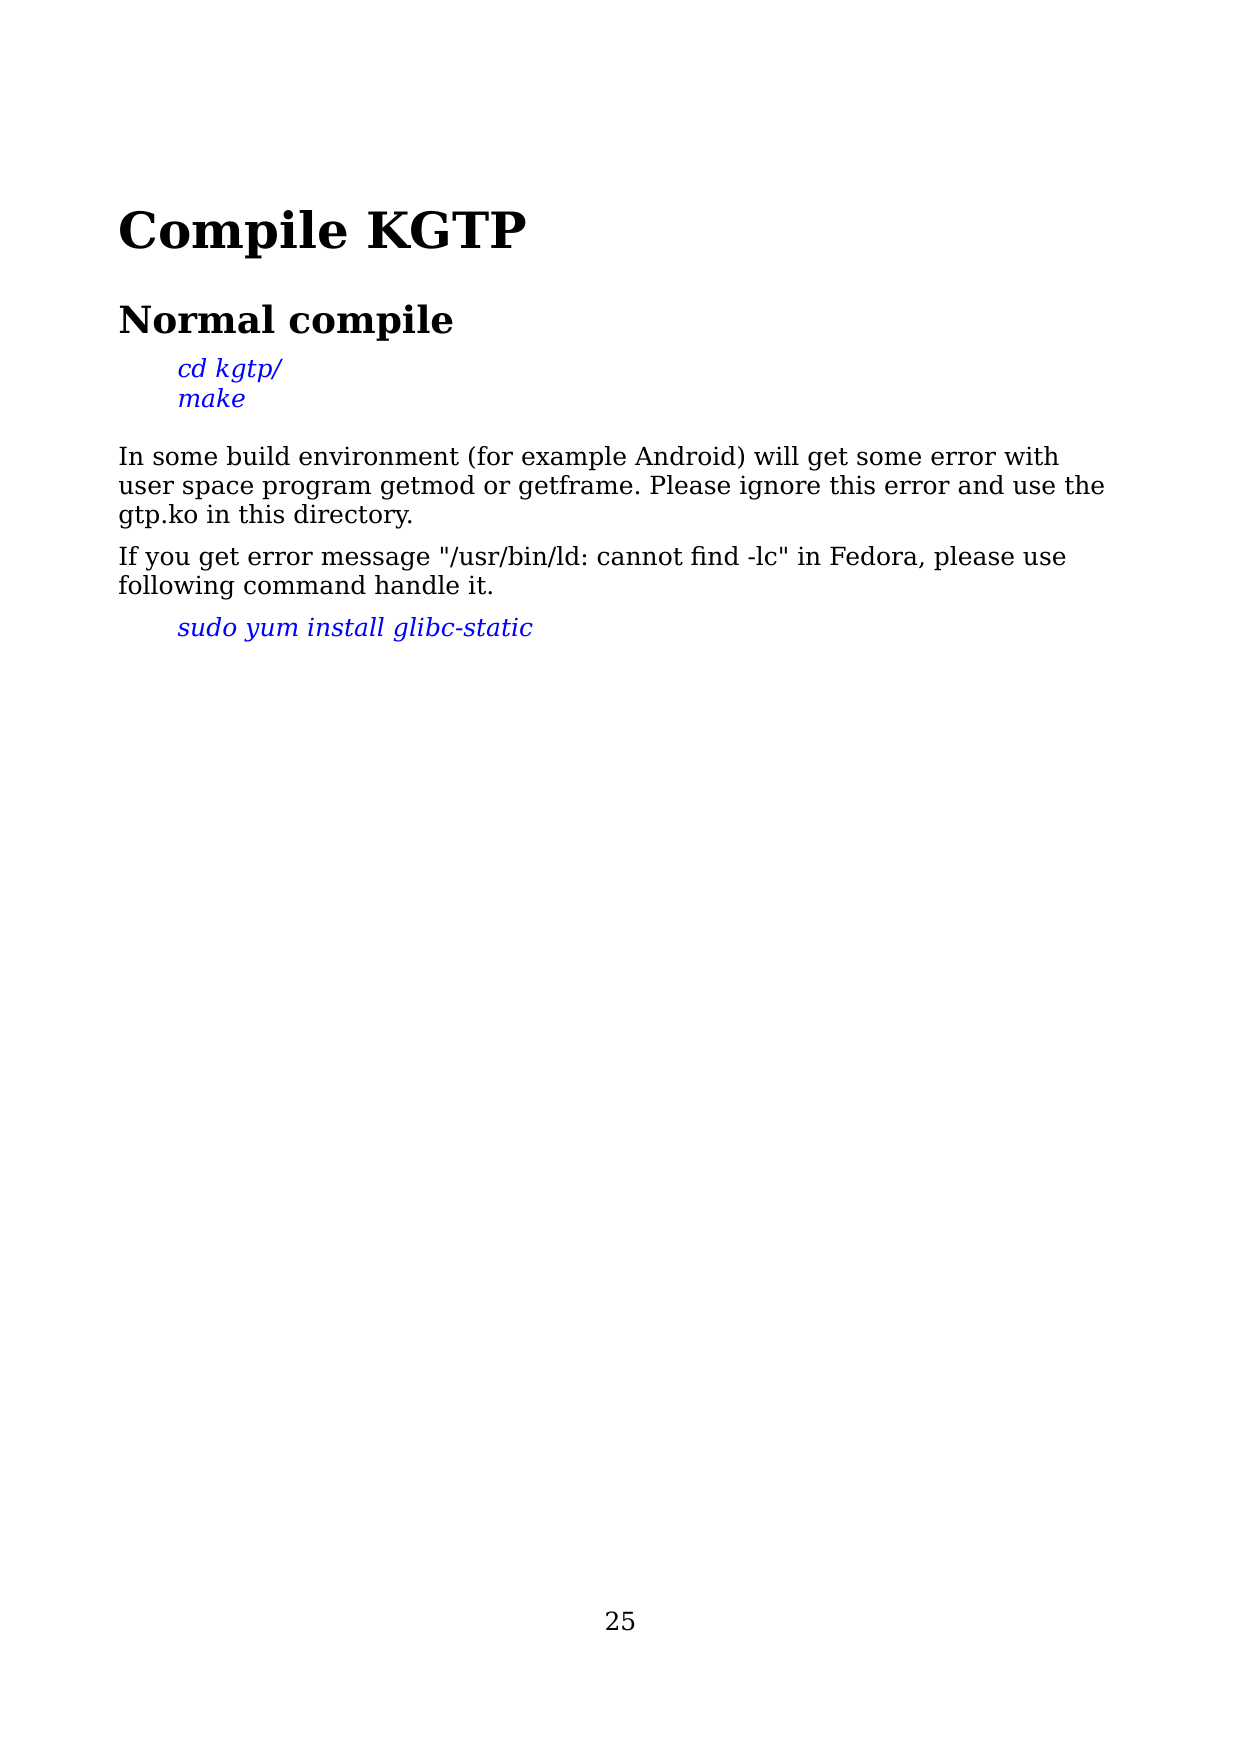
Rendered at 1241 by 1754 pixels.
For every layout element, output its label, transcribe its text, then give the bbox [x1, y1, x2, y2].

subtitle Compile KGTP [118, 202, 1122, 261]
text In some build environment (for example Android) will get some error with user space program getmod or getframe. Please ignore this error and use the gtp.ko in this directory. [118, 442, 1122, 529]
text If you get error message "/usr/bin/ld: cannot find -lc" in Fedora, please use following command handle it. [118, 542, 1122, 600]
subtitle Normal compile [118, 298, 1122, 342]
text sudo yum install glibc-static [177, 613, 1063, 642]
text make [177, 384, 1063, 413]
text cd kgtp/ [177, 354, 1063, 384]
